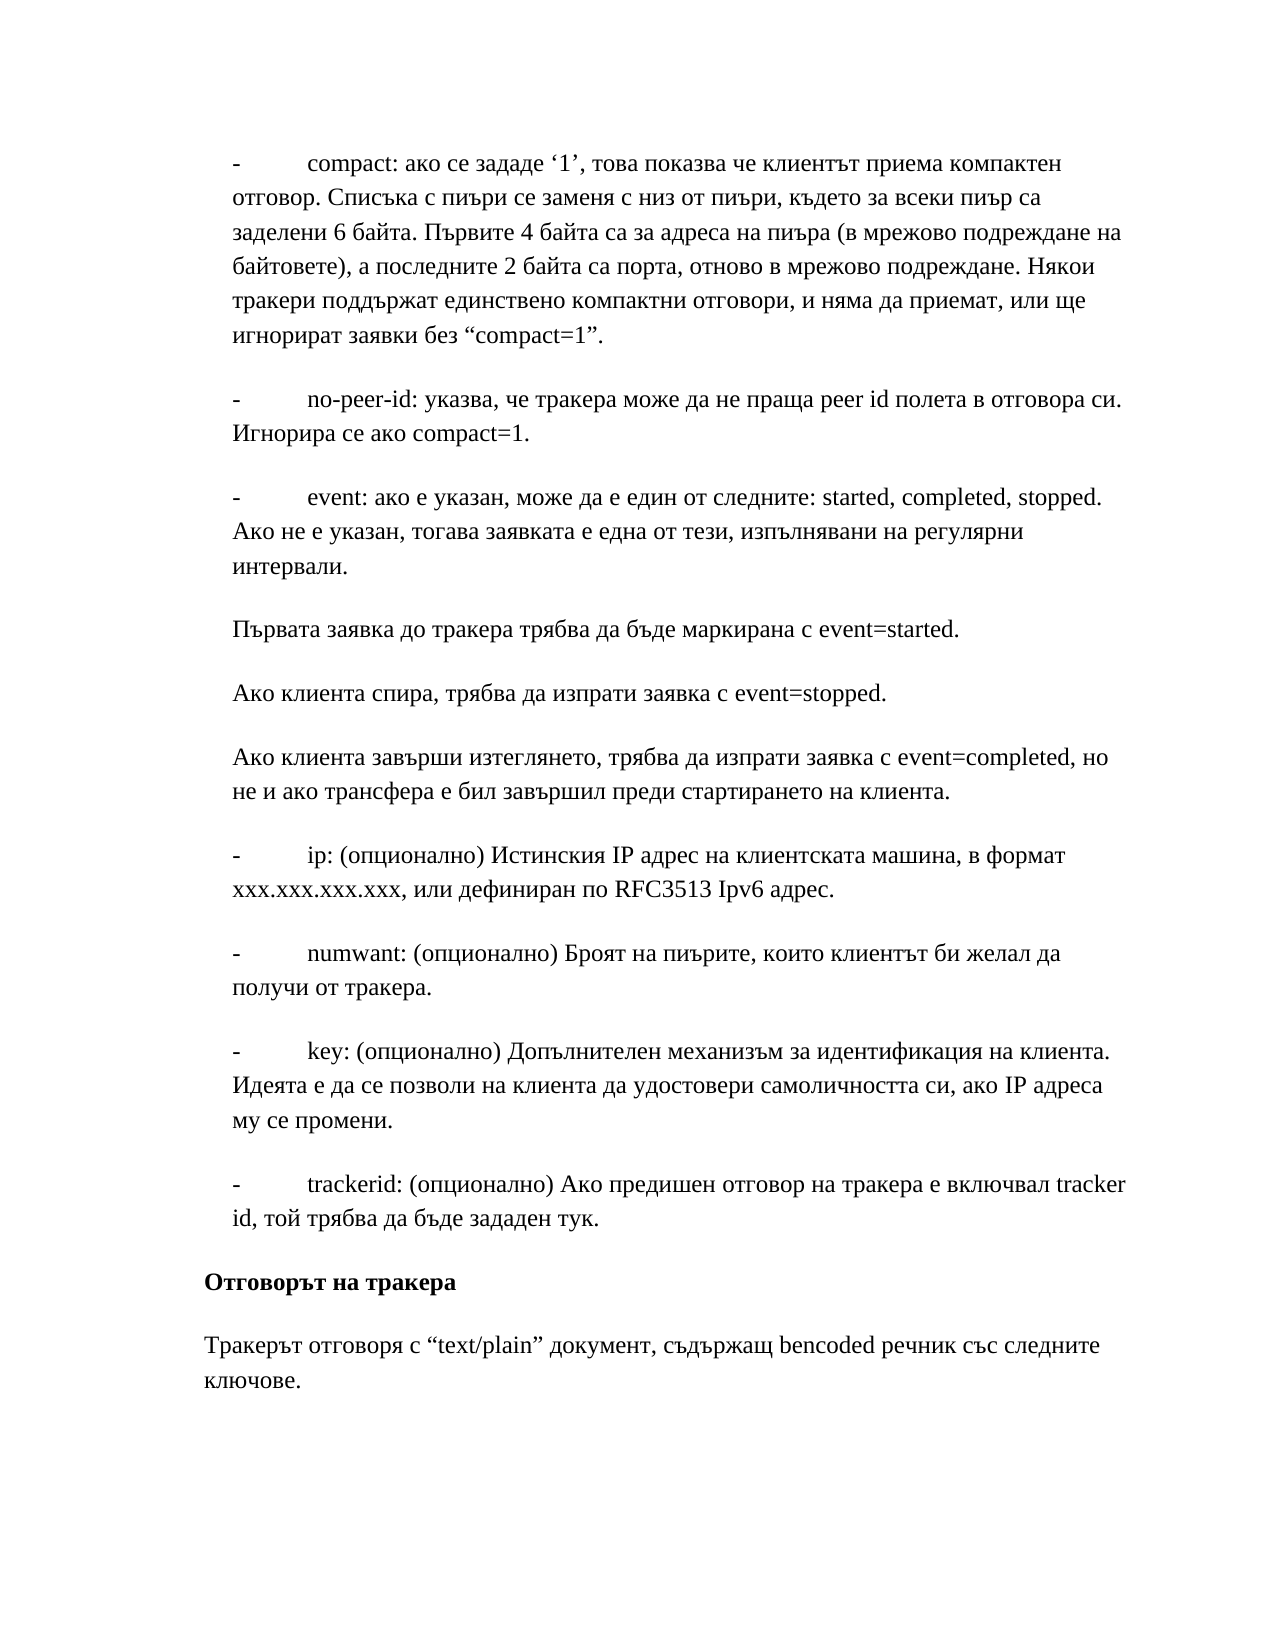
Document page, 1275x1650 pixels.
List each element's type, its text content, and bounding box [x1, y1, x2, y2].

list compact: ако се зададе ‘1’, това показва че клиентът приема компактен отговор. Списъка с пиъри се заменя с низ от пиъри, където за всеки пиър са заделени 6 байта. Първите 4 байта са за адреса на пиъра (в мрежово подреждане на байтовете), а последните 2 байта са порта, отново в мрежово подреждане. Някои тракери поддържат единствено компактни отговори, и няма да приемат, или ще игнорират заявки без “compact=1”. [232, 148, 1127, 349]
list event: ако е указан, може да е един от следните: started, completed, stopped. Ако не е указан, тогава заявката е една от тези, изпълнявани на регулярни интервали. [232, 482, 1127, 579]
text Ако клиента спира, трябва да изпрати заявка с event=stopped. [232, 678, 1127, 707]
list numwant: (опционално) Броят на пиърите, които клиентът би желал да получи от тракера. [232, 938, 1127, 1001]
text Ако клиента завърши изтеглянето, трябва да изпрати заявка с event=completed, но не и ако трансфера е бил завършил преди стартирането на клиента. [232, 742, 1127, 805]
list trackerid: (опционално) Ако предишен отговор на тракера е включвал tracker id, той трябва да бъде зададен тук. [232, 1169, 1127, 1232]
list key: (опционално) Допълнителен механизъм за идентификация на клиента. Идеята е да се позволи на клиента да удостовери самоличността си, ако IP адреса му се промени. [232, 1036, 1127, 1134]
list no-peer-id: указва, че тракера може да не праща peer id полета в отговора си. Игнорира се ако compact=1. [232, 384, 1127, 447]
text Първата заявка до тракера трябва да бъде маркирана с event=started. [232, 614, 1127, 643]
list ip: (опционално) Истинския IP адрес на клиентската машина, в формат xxx.xxx.xxx.xxx, или дефиниран по RFC3513 Ipv6 адрес. [232, 840, 1127, 903]
text Отговорът на тракера [176, 1267, 1127, 1296]
text Тракерът отговоря с “text/plain” документ, съдържащ bencoded речник със следните ключове. [204, 1330, 1127, 1394]
